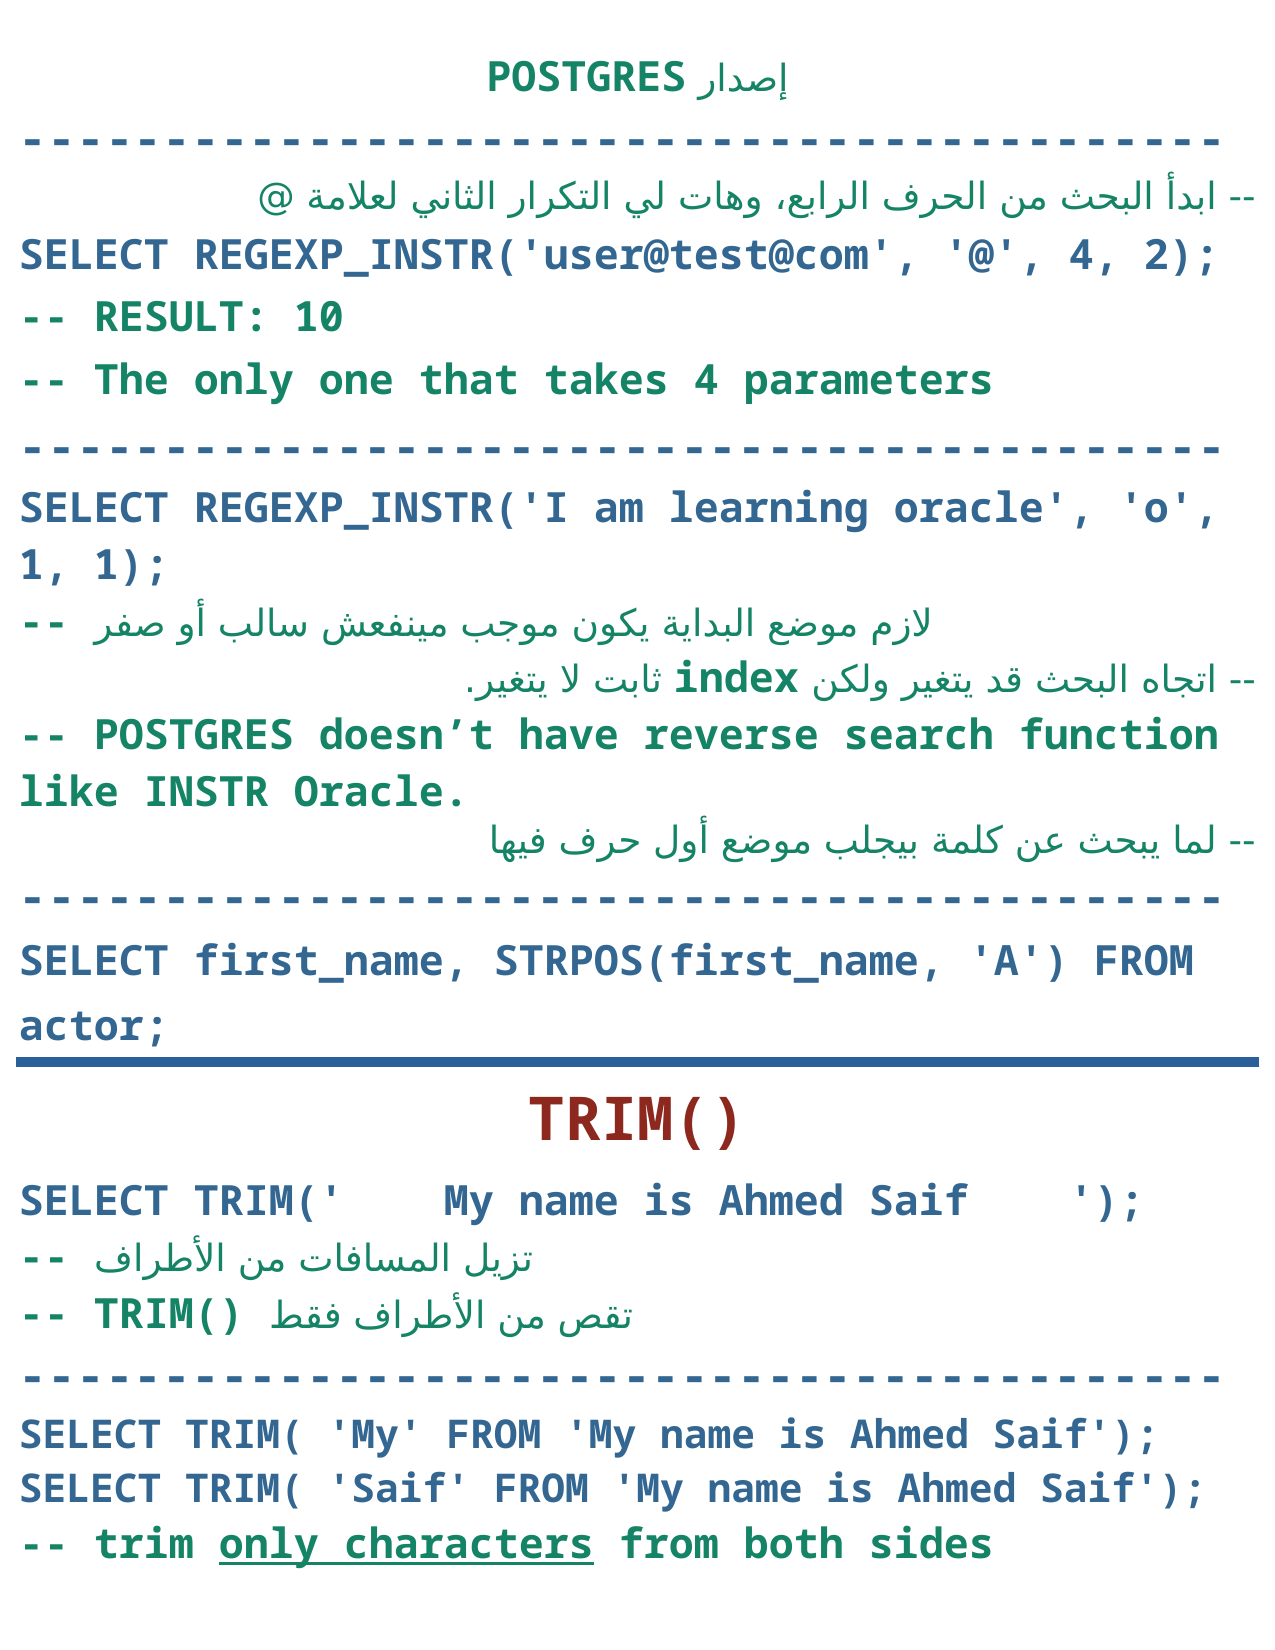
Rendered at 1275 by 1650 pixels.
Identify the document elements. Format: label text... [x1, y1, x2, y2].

text -- TRIM() تقص من الأطراف فقط [19, 1284, 1256, 1341]
text ------------------------------------------ [19, 413, 1256, 478]
text -- trim only characters from both sides [19, 1514, 1256, 1571]
text SELECT TRIM( 'My' FROM 'My name is Ahmed Saif'); [19, 1406, 1256, 1460]
text -- لازم موضع البداية يكون موجب مينفعش سالب أو صفر [19, 591, 1256, 648]
text -- ابدأ البحث من الحرف الرابع، وهات لي التكرار الثاني لعلامة @ [19, 175, 1256, 218]
text SELECT TRIM(' My name is Ahmed Saif '); [19, 1170, 1256, 1227]
text -- اتجاه البحث قد يتغير ولكن index ثابت لا يتغير. [19, 648, 1256, 705]
text ------------------------------------------ [19, 1341, 1256, 1406]
text إصدار POSTGRES [75, 47, 1200, 104]
text SELECT REGEXP_INSTR('I am learning oracle', 'o', 1, 1); [19, 478, 1256, 591]
text -- RESULT: 10 [19, 287, 1256, 344]
text ------------------------------------------ [19, 862, 1256, 927]
text -- تزيل المسافات من اﻷطراف [19, 1227, 1256, 1284]
text -- POSTGRES doesn’t have reverse search function like INSTR Oracle. [19, 705, 1256, 818]
text ------------------------------------------ [19, 104, 1256, 169]
text SELECT first_name, STRPOS(first_name, 'A') FROM actor; [16, 927, 1259, 1057]
text -- لما يبحث عن كلمة بيجلب موضع أول حرف فيها [19, 818, 1256, 862]
text TRIM() [19, 1076, 1256, 1158]
text -- The only one that takes 4 parameters [19, 350, 1256, 407]
text SELECT REGEXP_INSTR('user@test@com', '@', 4, 2); [19, 224, 1256, 281]
text SELECT TRIM( 'Saif' FROM 'My name is Ahmed Saif'); [19, 1460, 1256, 1514]
